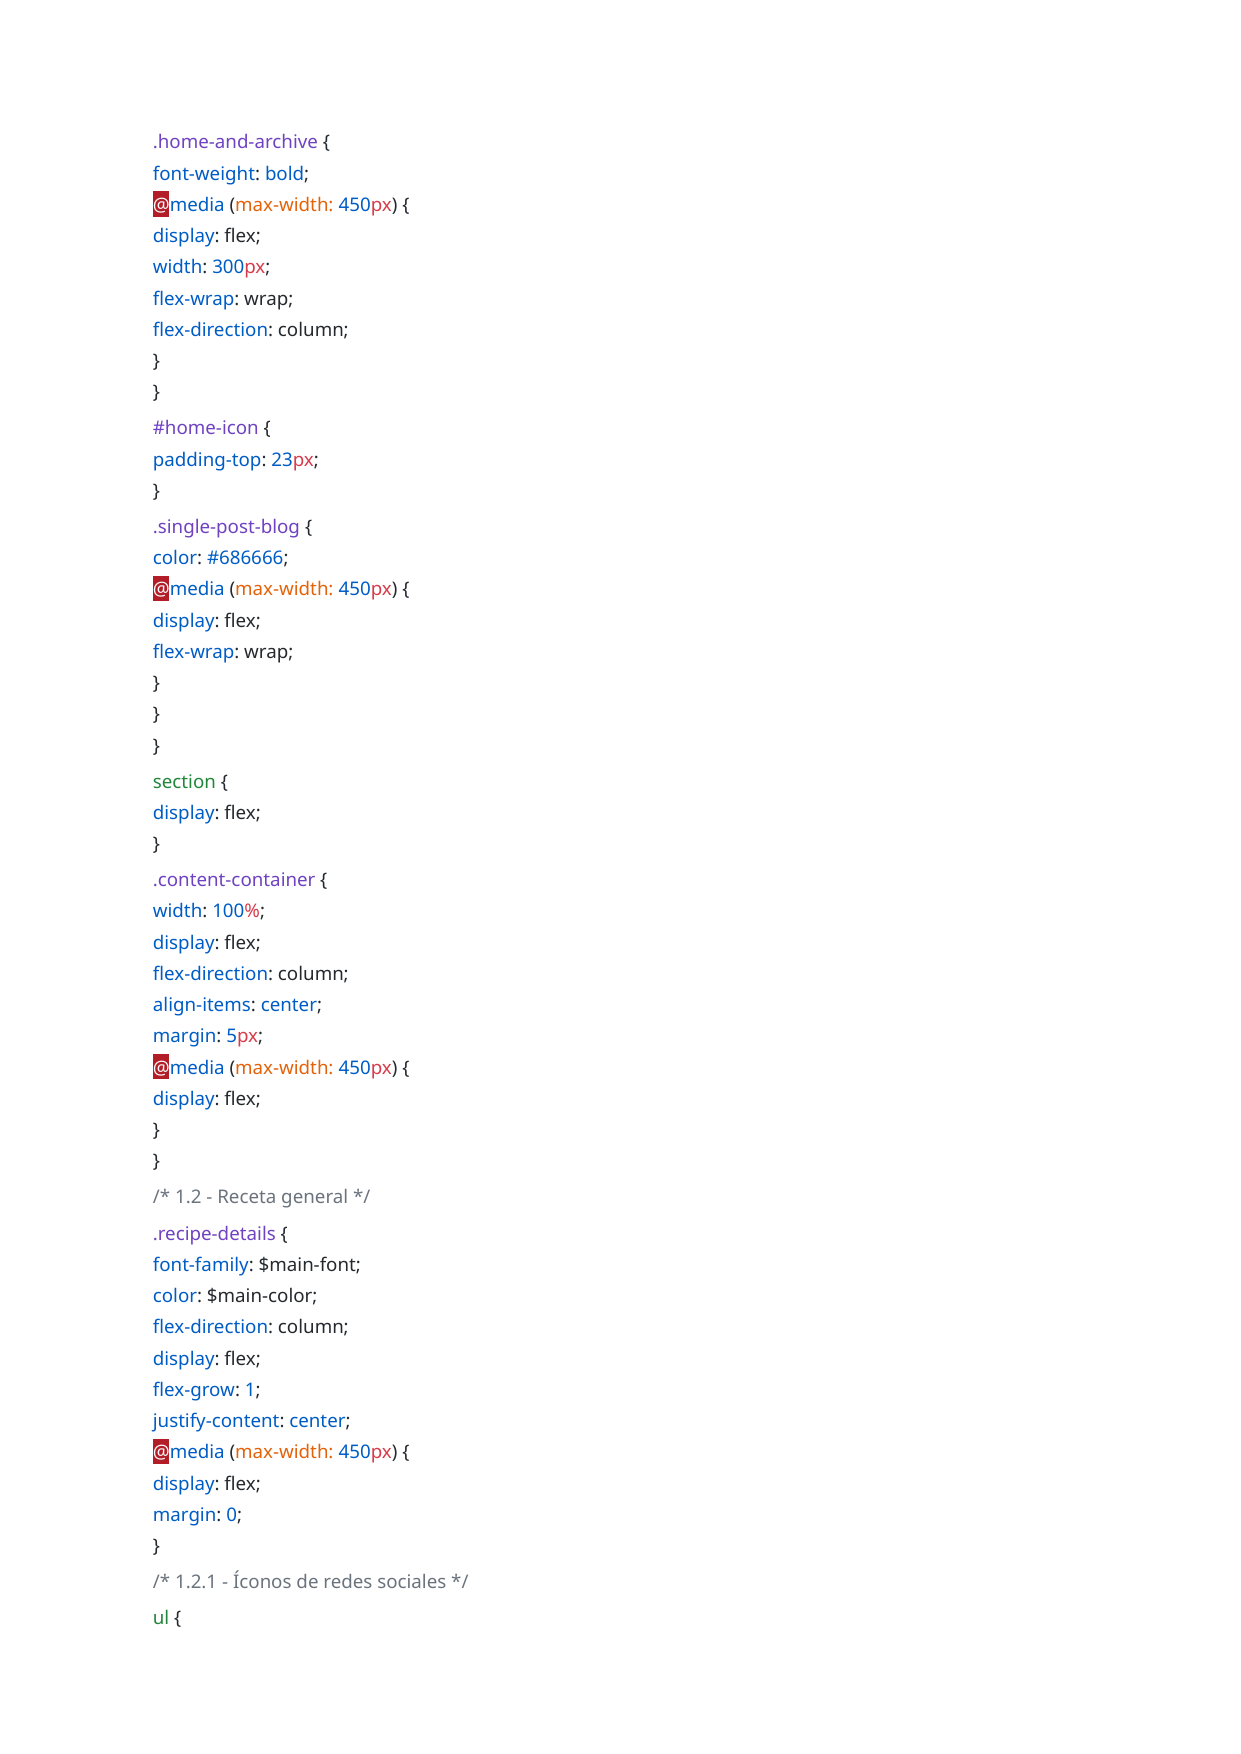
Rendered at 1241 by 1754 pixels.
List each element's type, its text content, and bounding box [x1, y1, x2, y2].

table_cell .home-and-archive { [153, 123, 685, 154]
table_cell .content-container { [153, 861, 685, 892]
table_cell [118, 825, 153, 856]
table_cell [118, 310, 153, 342]
table_cell [118, 154, 153, 185]
table_cell [153, 856, 685, 861]
table_cell [118, 508, 153, 539]
table_cell flex-wrap: wrap; [153, 279, 685, 310]
table_cell [118, 601, 153, 632]
table_cell [118, 404, 153, 409]
table_cell flex-direction: column; [153, 1308, 685, 1339]
table_cell [118, 695, 153, 726]
table_cell [118, 1594, 153, 1599]
table_cell /* 1.2.1 - Íconos de redes sociales */ [153, 1563, 685, 1594]
table_cell [153, 1173, 685, 1178]
table_cell .single-post-blog { [153, 508, 685, 539]
table_cell flex-grow: 1; [153, 1370, 685, 1402]
table_cell [118, 794, 153, 825]
table_cell @media (max-width: 450px) { [153, 185, 685, 217]
table_cell display: flex; [153, 601, 685, 632]
table_cell [118, 1245, 153, 1277]
table_cell [118, 1209, 153, 1214]
table_cell display: flex; [153, 217, 685, 248]
table_cell [118, 1173, 153, 1178]
table_cell [153, 503, 685, 507]
table_cell display: flex; [153, 1464, 685, 1495]
table_cell [118, 1495, 153, 1527]
table_cell margin: 5px; [153, 1017, 685, 1048]
table_cell color: $main-color; [153, 1277, 685, 1308]
table_cell [118, 892, 153, 923]
table_cell [118, 1214, 153, 1245]
table_cell [118, 1599, 153, 1630]
table_cell [118, 955, 153, 986]
table_cell #home-icon { [153, 409, 685, 440]
table_cell display: flex; [153, 923, 685, 954]
table_cell [118, 762, 153, 793]
table_cell [118, 923, 153, 954]
table_cell @media (max-width: 450px) { [153, 1048, 685, 1079]
table_cell } [153, 825, 685, 856]
table_cell [118, 118, 153, 123]
table_cell display: flex; [153, 1339, 685, 1370]
table_cell [153, 1209, 685, 1214]
table_cell [118, 1308, 153, 1339]
table_cell flex-direction: column; [153, 955, 685, 986]
table_cell [118, 1370, 153, 1402]
table_cell [118, 633, 153, 664]
table_cell [118, 539, 153, 570]
table_cell align-items: center; [153, 986, 685, 1017]
table_cell .recipe-details { [153, 1214, 685, 1245]
table_cell @media (max-width: 450px) { [153, 1433, 685, 1464]
table_cell font-family: $main-font; [153, 1245, 685, 1277]
table_cell [153, 404, 685, 409]
table_cell } [153, 1142, 685, 1173]
table_cell [118, 1402, 153, 1433]
table_cell [118, 570, 153, 601]
table_cell [118, 1142, 153, 1173]
table_cell [118, 471, 153, 503]
table_cell } [153, 1111, 685, 1142]
table_cell } [153, 664, 685, 695]
table_cell [118, 1558, 153, 1563]
table_cell [153, 1594, 685, 1599]
table_cell [118, 1178, 153, 1209]
table_cell [118, 986, 153, 1017]
table_cell } [153, 695, 685, 726]
table_cell [153, 1558, 685, 1563]
table_cell [118, 1080, 153, 1111]
table_cell @media (max-width: 450px) { [153, 570, 685, 601]
table_cell [118, 856, 153, 861]
table_cell font-weight: bold; [153, 154, 685, 185]
table_cell [118, 1111, 153, 1142]
table_cell flex-wrap: wrap; [153, 633, 685, 664]
table_cell [118, 1017, 153, 1048]
table_cell padding-top: 23px; [153, 440, 685, 471]
table_cell [118, 440, 153, 471]
table_cell [118, 342, 153, 373]
table_cell [118, 1277, 153, 1308]
table_cell [118, 664, 153, 695]
table_cell /* 1.2 - Receta general */ [153, 1178, 685, 1209]
table_cell [118, 1433, 153, 1464]
table_cell [118, 1563, 153, 1594]
table_cell [118, 248, 153, 279]
table_cell [118, 726, 153, 757]
table_cell [118, 1048, 153, 1079]
table_cell width: 100%; [153, 892, 685, 923]
table_cell } [153, 373, 685, 404]
table_cell } [153, 342, 685, 373]
table_cell section { [153, 762, 685, 793]
table_cell [118, 123, 153, 154]
table_cell [153, 118, 685, 123]
table_cell display: flex; [153, 1080, 685, 1111]
table_cell } [153, 726, 685, 757]
table_cell [118, 373, 153, 404]
table_cell [118, 279, 153, 310]
table_cell flex-direction: column; [153, 310, 685, 342]
table_cell } [153, 471, 685, 503]
table_cell margin: 0; [153, 1495, 685, 1527]
table_cell } [153, 1527, 685, 1558]
table_cell [118, 1339, 153, 1370]
table_cell [118, 409, 153, 440]
table_cell [118, 861, 153, 892]
table_cell [118, 217, 153, 248]
table_cell [118, 1527, 153, 1558]
table_cell [118, 1464, 153, 1495]
table_cell width: 300px; [153, 248, 685, 279]
table_cell ul { [153, 1599, 685, 1630]
table_cell [118, 185, 153, 217]
table_cell [118, 758, 153, 762]
table_cell display: flex; [153, 794, 685, 825]
table_cell [118, 503, 153, 507]
table_cell justify-content: center; [153, 1402, 685, 1433]
table_cell color: #686666; [153, 539, 685, 570]
table_cell [153, 758, 685, 762]
